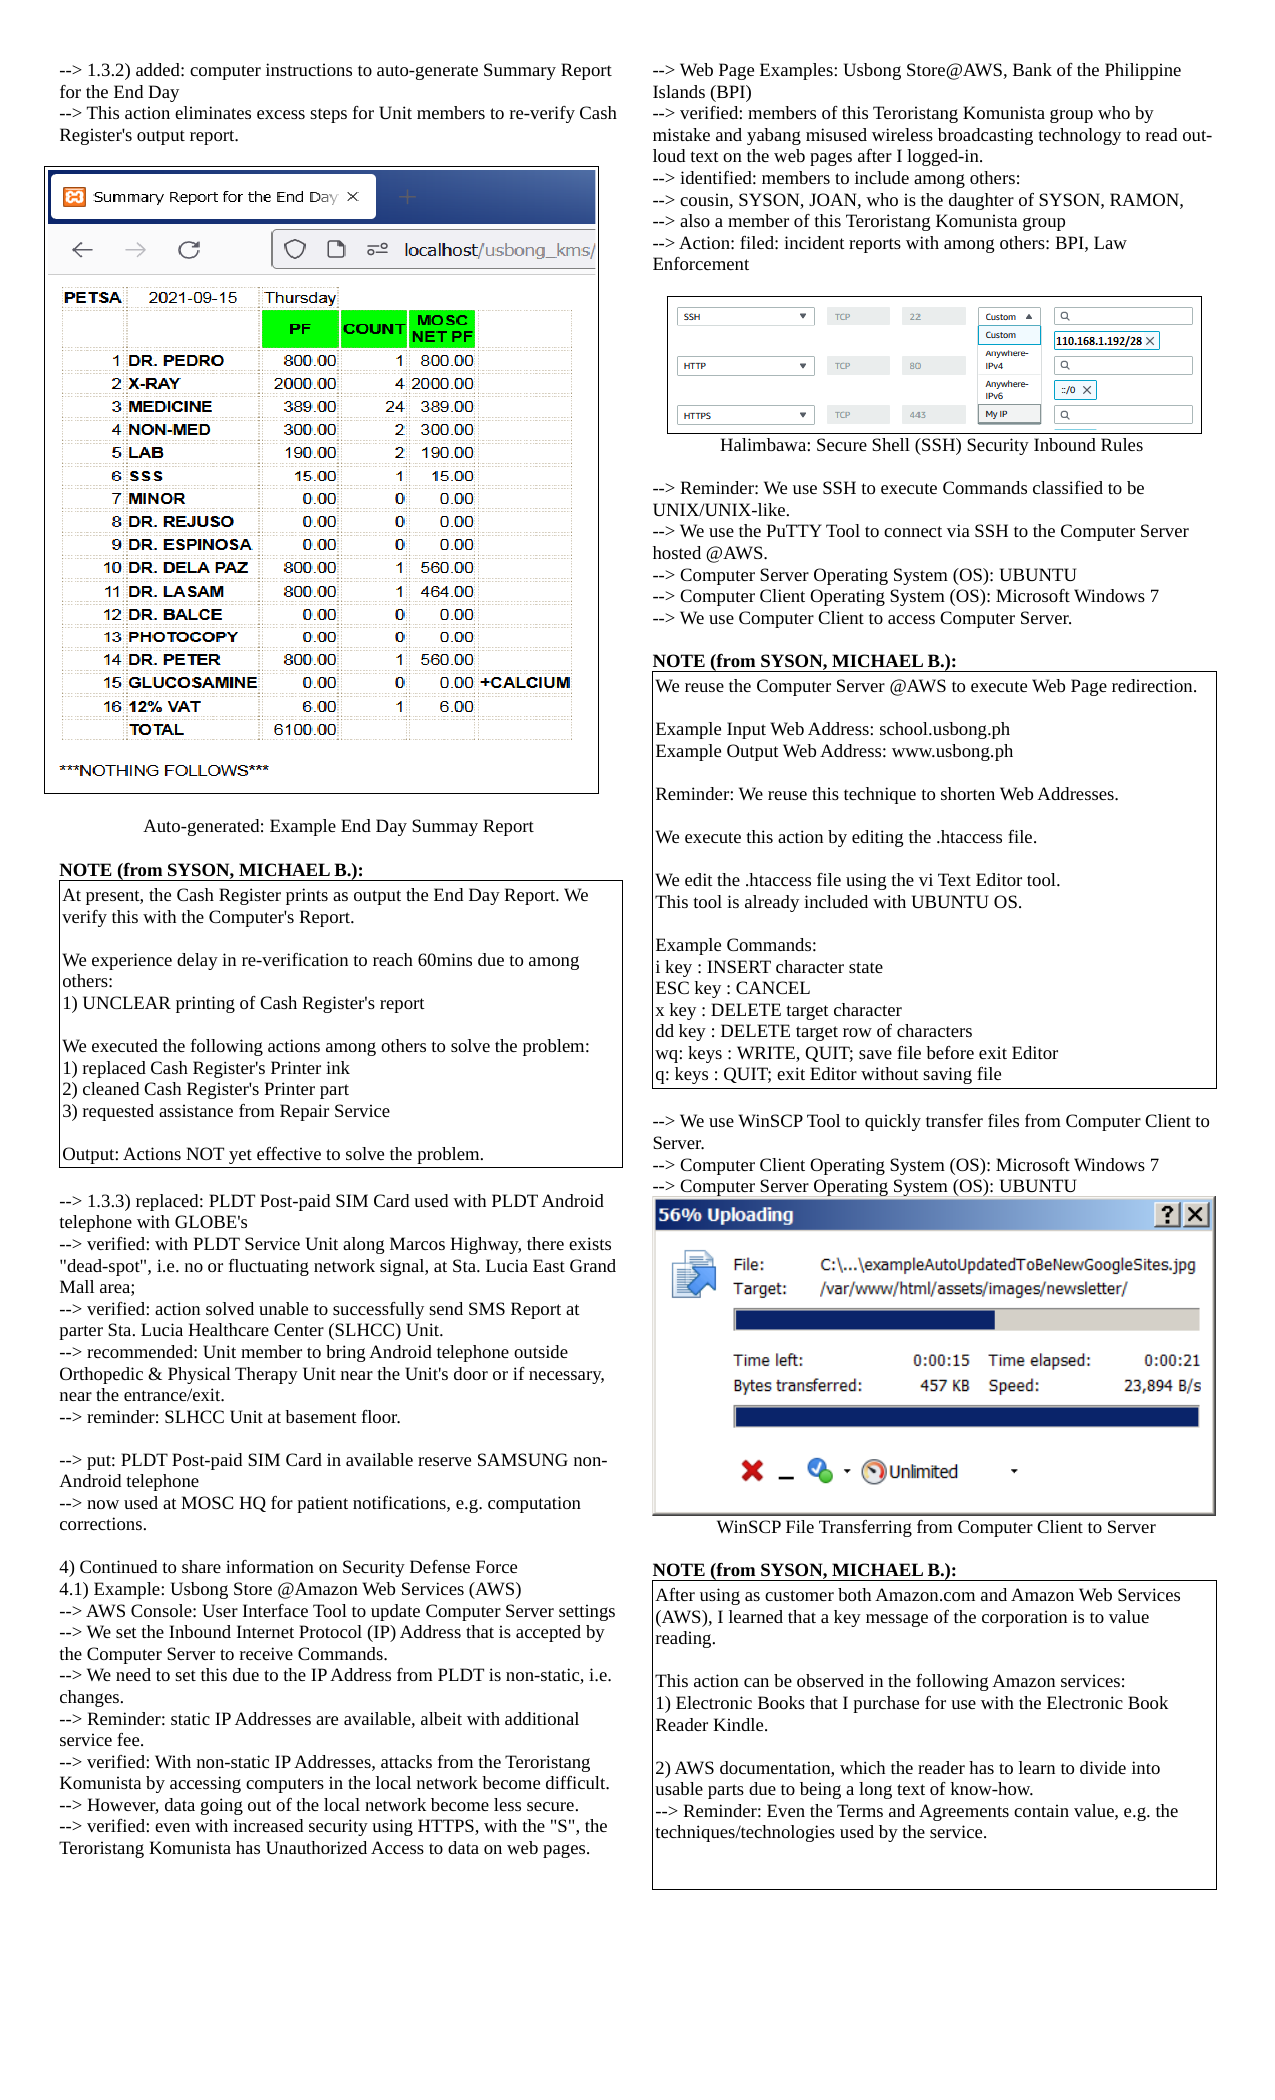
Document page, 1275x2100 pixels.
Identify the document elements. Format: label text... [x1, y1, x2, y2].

table_header At present, the Cash Register prints as output the End Day Report. We verify this with the Computer's Report. We experience delay in re-verification to reach 60mins due to among others: 1) UNCLEAR printing of Cash Register's report We executed the following actions among others to solve the problem: 1) replaced Cash Register's Printer ink 2) cleaned Cash Register's Printer part 3) requested assistance from Repair Service Output: Actions NOT yet effective to solve the problem. [60, 881, 622, 1167]
text --> Action: filed: incident reports with among others: BPI, Law Enforcement [652, 232, 1216, 275]
text --> AWS Console: User Interface Tool to update Computer Server settings [59, 1599, 623, 1621]
text --> verified: members of this Teroristang Komunista group who by mistake and yabang misused wireless broadcasting technology to read out-loud text on the web pages after I logged-in. [652, 102, 1216, 167]
text NOTE (from SYSON, MICHAEL B.): [652, 650, 1216, 671]
text --> put: PLDT Post-paid SIM Card in available reserve SAMSUNG non-Android telephone [59, 1449, 623, 1492]
picture [48, 170, 596, 790]
text 4) Continued to share information on Security Defense Force [59, 1556, 623, 1578]
picture [670, 300, 1198, 430]
text --> Computer Server Operating System (OS): UBUNTU [652, 1175, 1216, 1196]
text --> Computer Client Operating System (OS): Microsoft Windows 7 [652, 585, 1216, 607]
text --> also a member of this Teroristang Komunista group [652, 210, 1216, 232]
text --> Web Page Examples: Usbong Store@AWS, Bank of the Philippine Islands (BPI) [652, 59, 1216, 102]
text --> Reminder: static IP Addresses are available, albeit with additional service fee. [59, 1707, 623, 1751]
text --> recommended: Unit member to bring Android telephone outside Orthopedic & Physical Therapy Unit near the Unit's door or if necessary, near the entrance/exit. [59, 1341, 623, 1406]
text --> This action eliminates excess steps for Unit members to re-verify Cash Register's output report. [59, 102, 623, 145]
text --> cousin, SYSON, JOAN, who is the daughter of SYSON, RAMON, [652, 188, 1216, 210]
text --> We use WinSCP Tool to quickly transfer files from Computer Client to Server. [652, 1110, 1216, 1153]
text --> verified: even with increased security using HTTPS, with the "S", the Teroristang Komunista has Unauthorized Access to data on web pages. [59, 1815, 623, 1858]
text --> 1.3.2) added: computer instructions to auto-generate Summary Report for the End Day [59, 59, 623, 102]
text NOTE (from SYSON, MICHAEL B.): [652, 1559, 1216, 1580]
text --> Reminder: We use SSH to execute Commands classified to be UNIX/UNIX-like. [652, 477, 1216, 520]
text NOTE (from SYSON, MICHAEL B.): [59, 858, 623, 880]
table_header We reuse the Computer Server @AWS to execute Web Page redirection. Example Input Web Address: school.usbong.ph Example Output Web Address: www.usbong.ph Reminder: We reuse this technique to shorten Web Addresses. We execute this action by editing the .htaccess file. We edit the .htaccess file using the vi Text Editor tool. This tool is already included with UBUNTU OS. Example Commands: i key : INSERT character state ESC key : CANCEL x key : DELETE target character dd key : DELETE target row of characters wq: keys : WRITE, QUIT; save file before exit Editor q: keys : QUIT; exit Editor without saving file [653, 672, 1216, 1088]
text --> Computer Server Operating System (OS): UBUNTU [652, 563, 1216, 585]
picture [652, 1196, 1216, 1516]
text --> We set the Inbound Internet Protocol (IP) Address that is accepted by the Computer Server to receive Commands. [59, 1621, 623, 1664]
text --> Computer Client Operating System (OS): Microsoft Windows 7 [652, 1153, 1216, 1175]
table_header After using as customer both Amazon.com and Amazon Web Services (AWS), I learned that a key message of the corporation is to value reading. This action can be observed in the following Amazon services: 1) Electronic Books that I purchase for use with the Electronic Book Reader Kindle. 2) AWS documentation, which the reader has to learn to divide into usable parts due to being a long text of know-how. --> Reminder: Even the Terms and Agreements contain value, e.g. the techniques/technologies used by the service. [653, 1581, 1216, 1889]
text Halimbawa: Secure Shell (SSH) Security Inbound Rules [652, 296, 1216, 456]
text Auto-generated: Example End Day Summay Report [59, 815, 623, 837]
text --> 1.3.3) replaced: PLDT Post-paid SIM Card used with PLDT Android telephone with GLOBE's [59, 1190, 623, 1233]
text --> identified: members to include among others: [652, 167, 1216, 188]
text --> verified: action solved unable to successfully send SMS Report at parter Sta. Lucia Healthcare Center (SLHCC) Unit. [59, 1298, 623, 1341]
text --> We use Computer Client to access Computer Server. [652, 607, 1216, 628]
text --> reminder: SLHCC Unit at basement floor. [59, 1406, 623, 1427]
text --> We need to set this due to the IP Address from PLDT is non-static, i.e. changes. [59, 1664, 623, 1707]
text WinSCP File Transferring from Computer Client to Server [652, 1516, 1216, 1537]
text --> verified: With non-static IP Addresses, attacks from the Teroristang Komunista by accessing computers in the local network become difficult. [59, 1751, 623, 1794]
text --> We use the PuTTY Tool to connect via SSH to the Computer Server hosted @AWS. [652, 520, 1216, 563]
text --> now used at MOSC HQ for patient notifications, e.g. computation corrections. [59, 1492, 623, 1535]
text --> However, data going out of the local network become less secure. [59, 1794, 623, 1815]
text --> verified: with PLDT Service Unit along Marcos Highway, there exists "dead-spot", i.e. no or fluctuating network signal, at Sta. Lucia East Grand Mall area; [59, 1233, 623, 1298]
text 4.1) Example: Usbong Store @Amazon Web Services (AWS) [59, 1578, 623, 1599]
